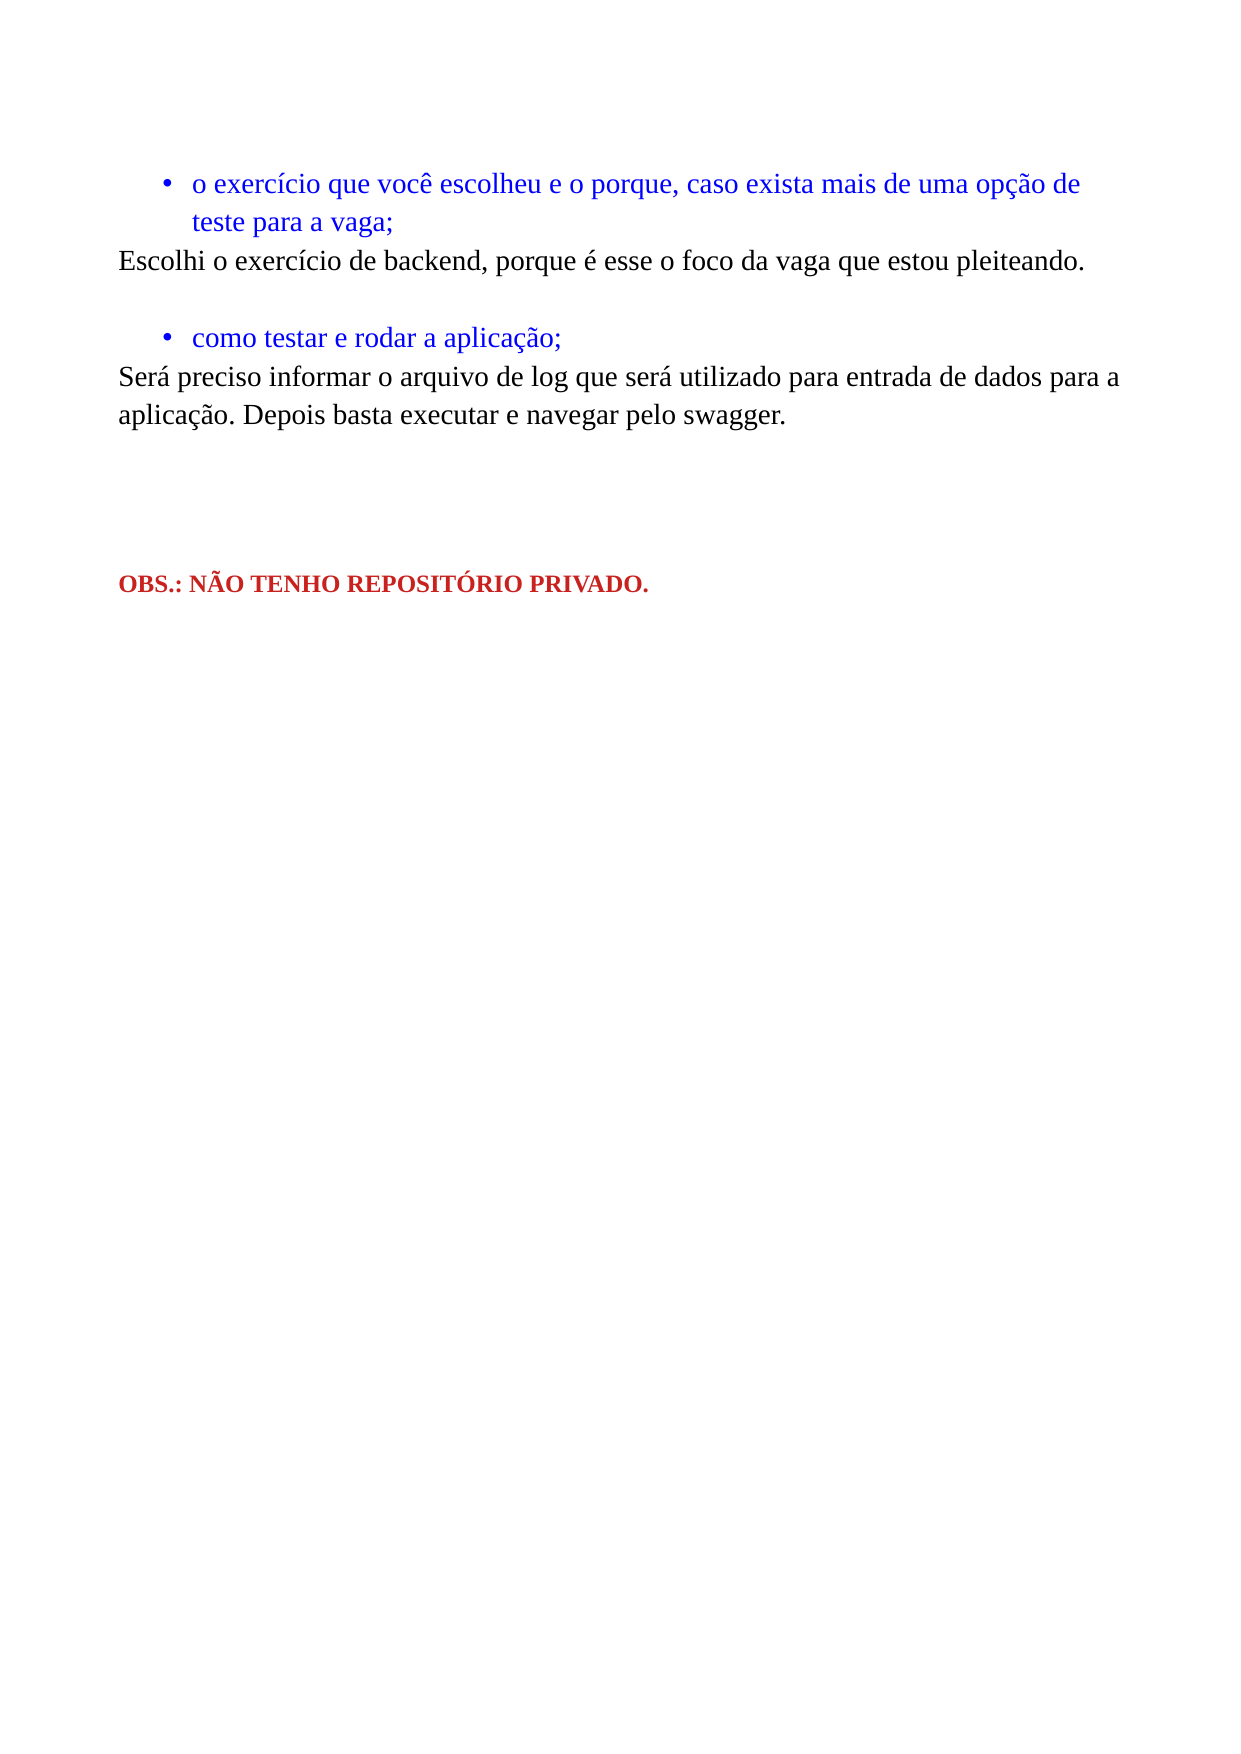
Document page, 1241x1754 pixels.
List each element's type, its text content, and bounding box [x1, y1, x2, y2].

list como testar e rodar a aplicação; [162, 320, 1122, 354]
text Escolhi o exercício de backend, porque é esse o foco da vaga que estou pleiteando. [118, 243, 1122, 276]
text OBS.: NÃO TENHO REPOSITÓRIO PRIVADO. [118, 569, 1122, 598]
list o exercício que você escolheu e o porque, caso exista mais de uma opção de teste para a vaga; [162, 166, 1122, 238]
text Será preciso informar o arquivo de log que será utilizado para entrada de dados para a aplicação. Depois basta executar e navegar pelo swagger. [118, 359, 1122, 431]
